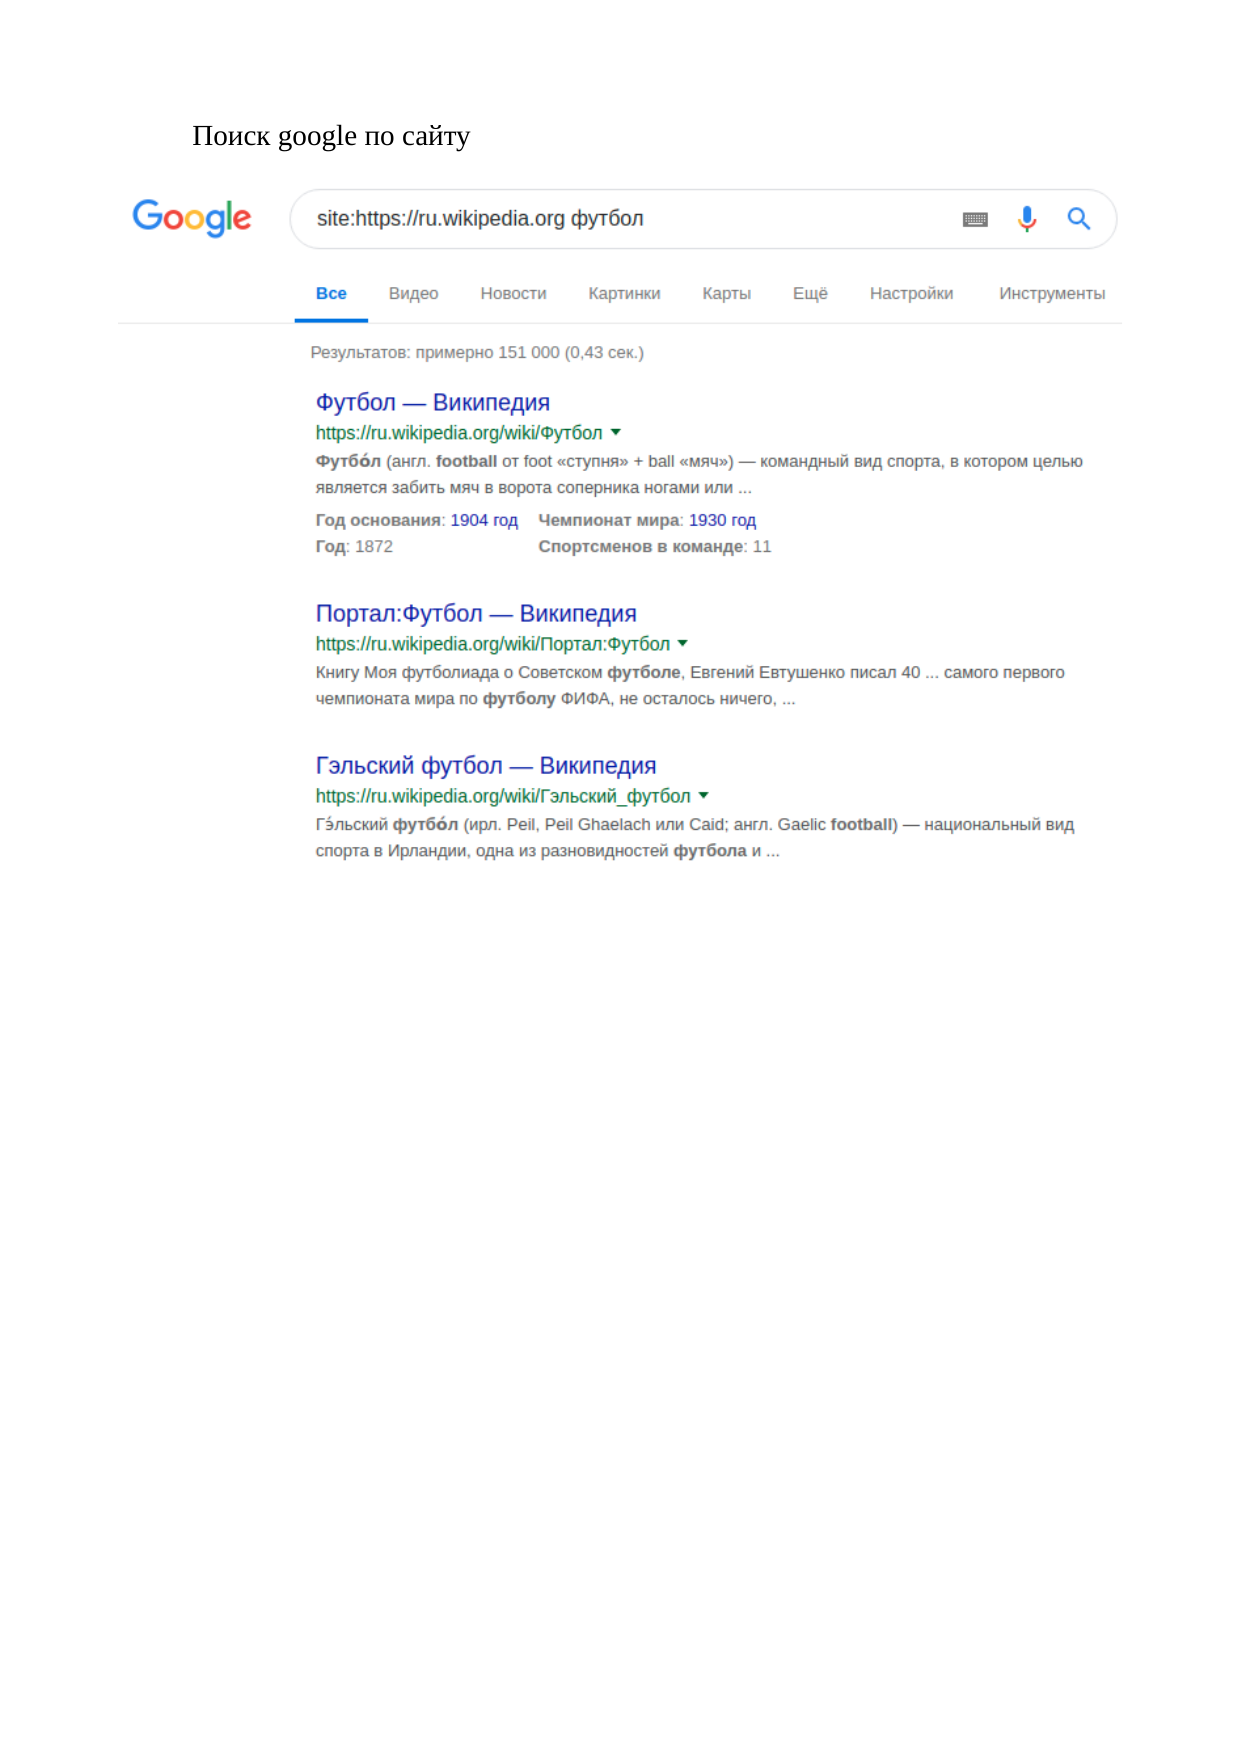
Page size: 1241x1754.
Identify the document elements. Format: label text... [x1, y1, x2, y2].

picture [118, 172, 1123, 884]
text Поиск google по сайту [118, 118, 1122, 152]
